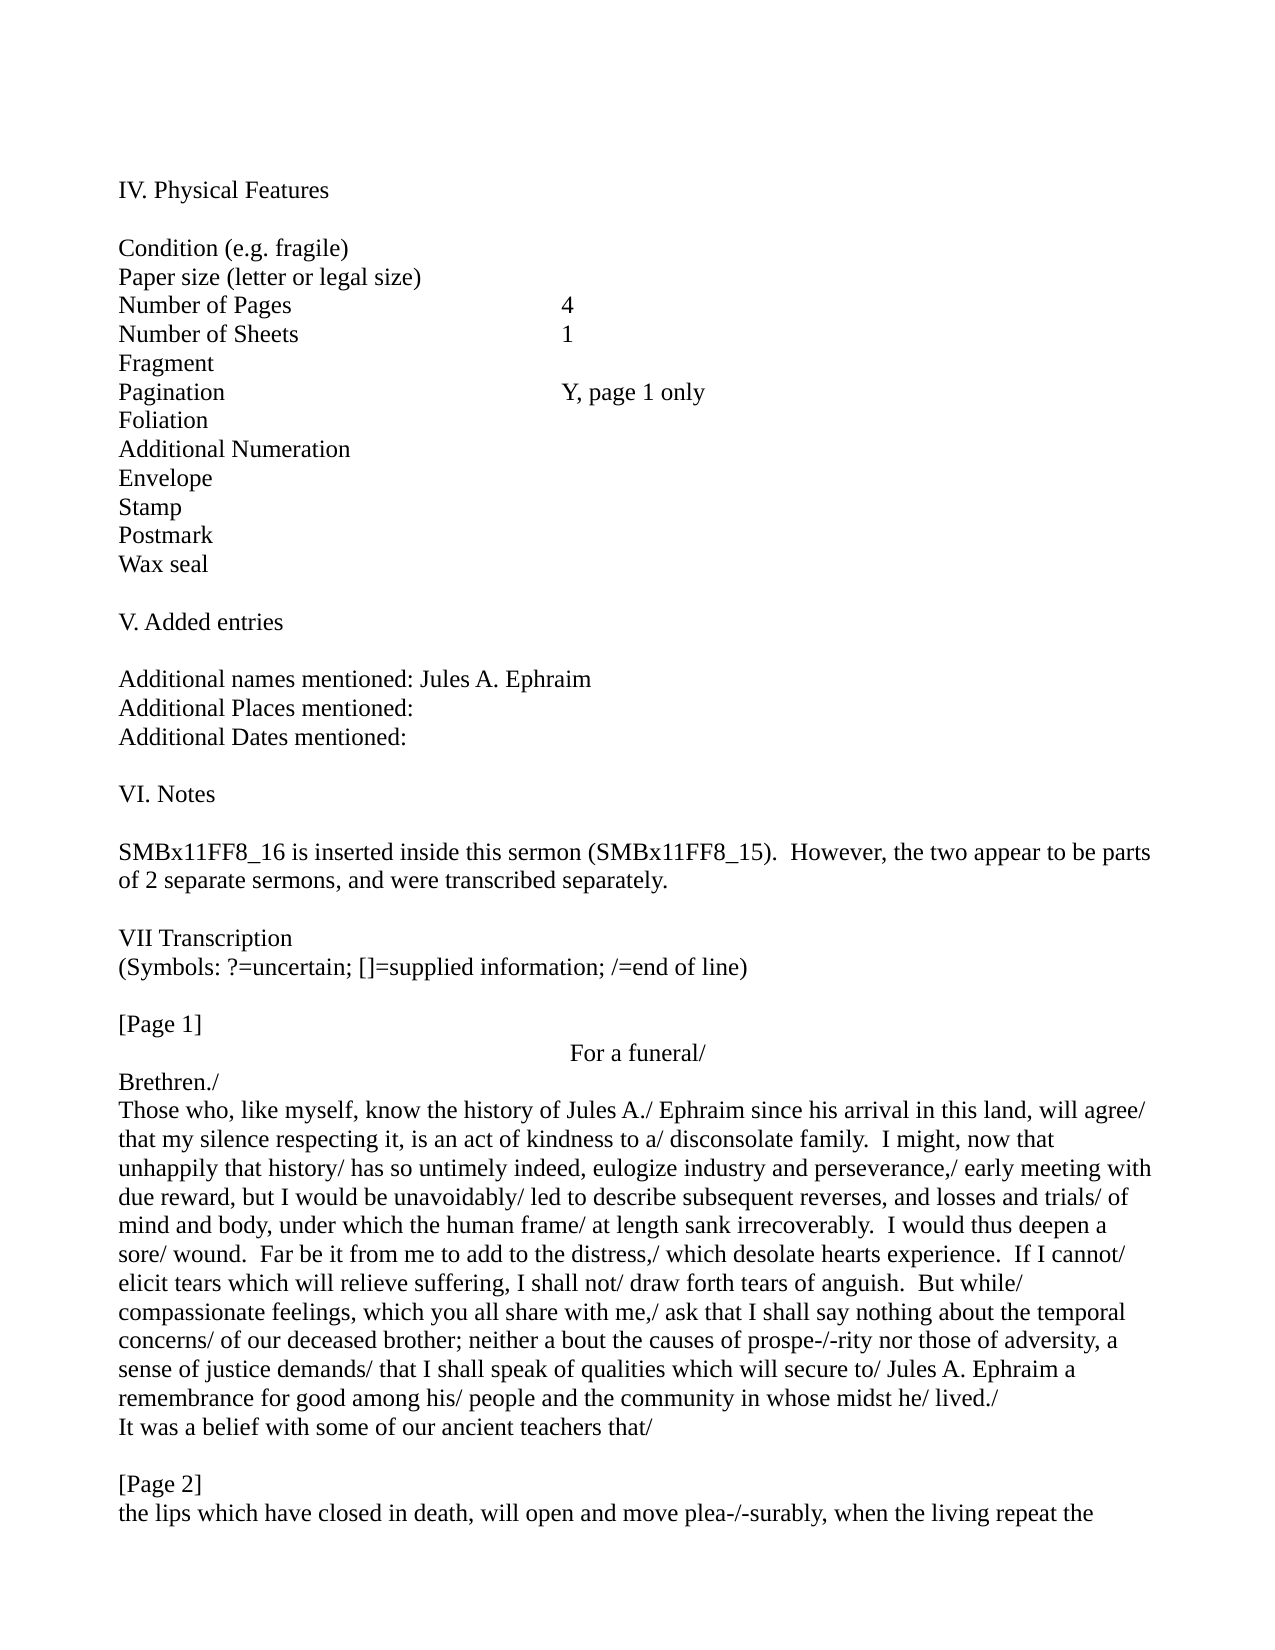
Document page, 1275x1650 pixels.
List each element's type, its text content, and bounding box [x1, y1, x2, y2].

text Wax seal [118, 549, 1157, 578]
text Additional Places mentioned: [118, 693, 1157, 722]
text Condition (e.g. fragile) [118, 233, 1157, 262]
text Stamp [118, 492, 1157, 521]
text (Symbols: ?=uncertain; []=supplied information; /=end of line) [118, 952, 1157, 981]
text V. Added entries [118, 607, 1157, 636]
text Number of Sheets 1 [118, 319, 1157, 348]
text Foliation [118, 406, 1157, 434]
text SMBx11FF8_16 is inserted inside this sermon (SMBx11FF8_15). However, the two appear to be parts of 2 separate sermons, and were transcribed separately. [118, 837, 1157, 894]
text Additional names mentioned: Jules A. Ephraim [118, 664, 1157, 693]
text Additional Numeration [118, 434, 1157, 463]
text Postma rk [118, 521, 1157, 549]
text Additional Dates mentioned: [118, 722, 1157, 751]
text Paper size (letter or legal size) [118, 262, 1157, 291]
text Brethren./ [118, 1067, 1157, 1096]
text Those who, like myself, know the history of Jules A./ Ephraim since his arrival in this land, will agree/ that my silence respecting it, is an act of kindness to a/ disconsolate family. I might, now that unhappily that history/ has so untimely indeed, eulogize industry and perseverance,/ early meeting with due reward, but I would be unavoidably/ led to describe subsequent reverses, and losses and trials/ of mind and body, under which the human frame/ at length sank irrecoverably. I would thus deepen a sore/ wound. Far be it from me to add to the distress,/ which desolate hearts experience. If I cannot/ elicit tears which will relieve suffering, I shall not/ draw forth tears of anguish. But while/ compassionate feelings, which you all share with me,/ ask that I shall say nothing about the temporal concerns/ of our deceased brother; neither a bout the causes of prospe-/-rity nor those of adversity, a sense of justice demands/ that I shall speak of qualities which will secure to/ Jules A. Ephraim a remembrance for good among his/ people and the community in whose midst he/ lived./ [118, 1096, 1157, 1412]
text For a funeral/ [118, 1038, 1157, 1067]
text VI. Notes [118, 779, 1157, 808]
text Envelope [118, 463, 1157, 492]
text Pagination Y, page 1 only [118, 377, 1157, 406]
text the lips which have closed in death, will open and move plea-/-surably, when the living repeat the [118, 1498, 1157, 1527]
text [Page 1] [118, 1009, 1157, 1038]
text It was a belief with some of our ancient teachers that/ [118, 1412, 1157, 1441]
text Fragment [118, 348, 1157, 377]
text VII Transcription [118, 923, 1157, 952]
text IV. Physical Features [118, 176, 1157, 204]
text [Page 2] [118, 1469, 1157, 1498]
text Number of Pages 4 [118, 291, 1157, 319]
